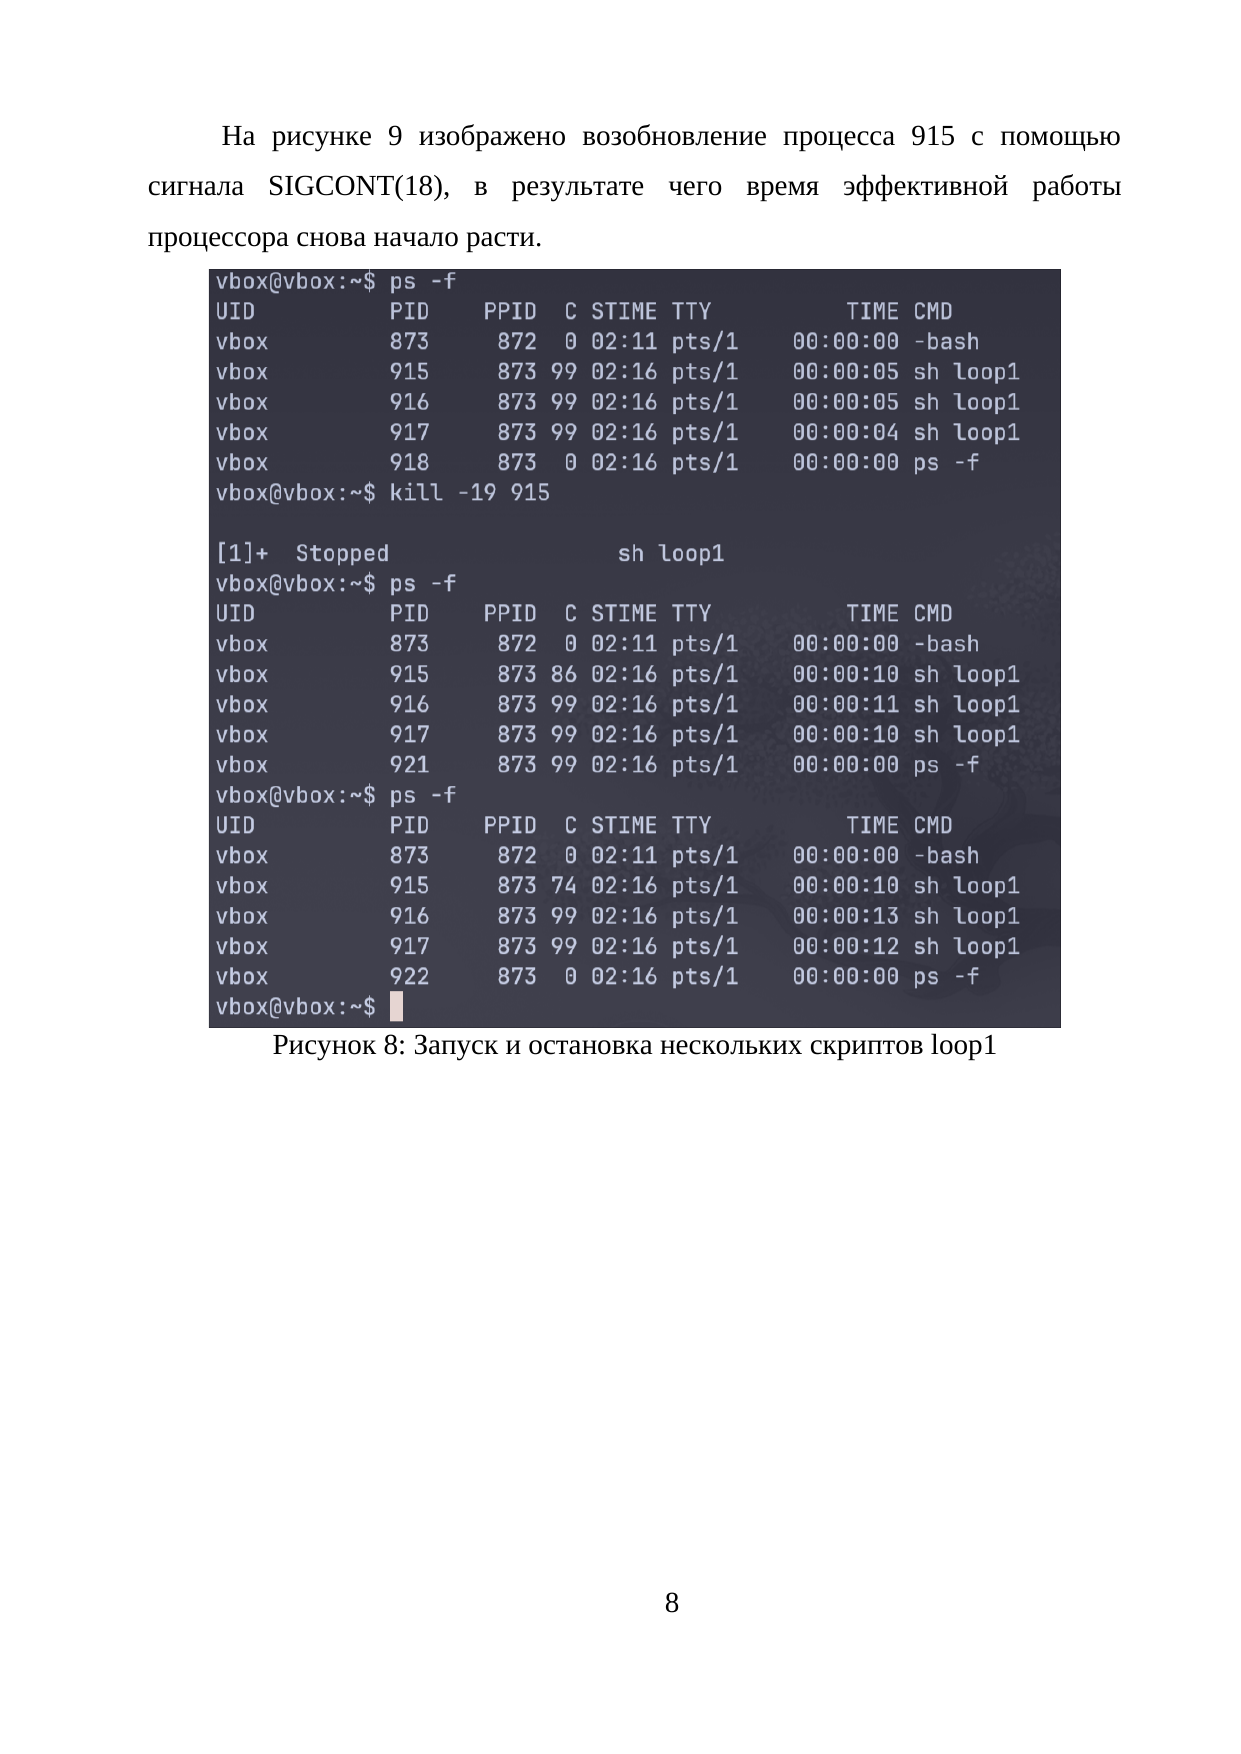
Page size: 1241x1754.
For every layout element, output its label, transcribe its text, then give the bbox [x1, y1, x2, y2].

picture [208, 269, 1061, 1028]
text Рисунок 8: Запуск и остановка нескольких скриптов loop1 [209, 1028, 1061, 1061]
text На рисунке 9 изображено возобновление процесса 915 с помощью сигнала SIGCONT(18), в результате чего время эффективной работы процессора снова начало расти. [148, 118, 1122, 252]
